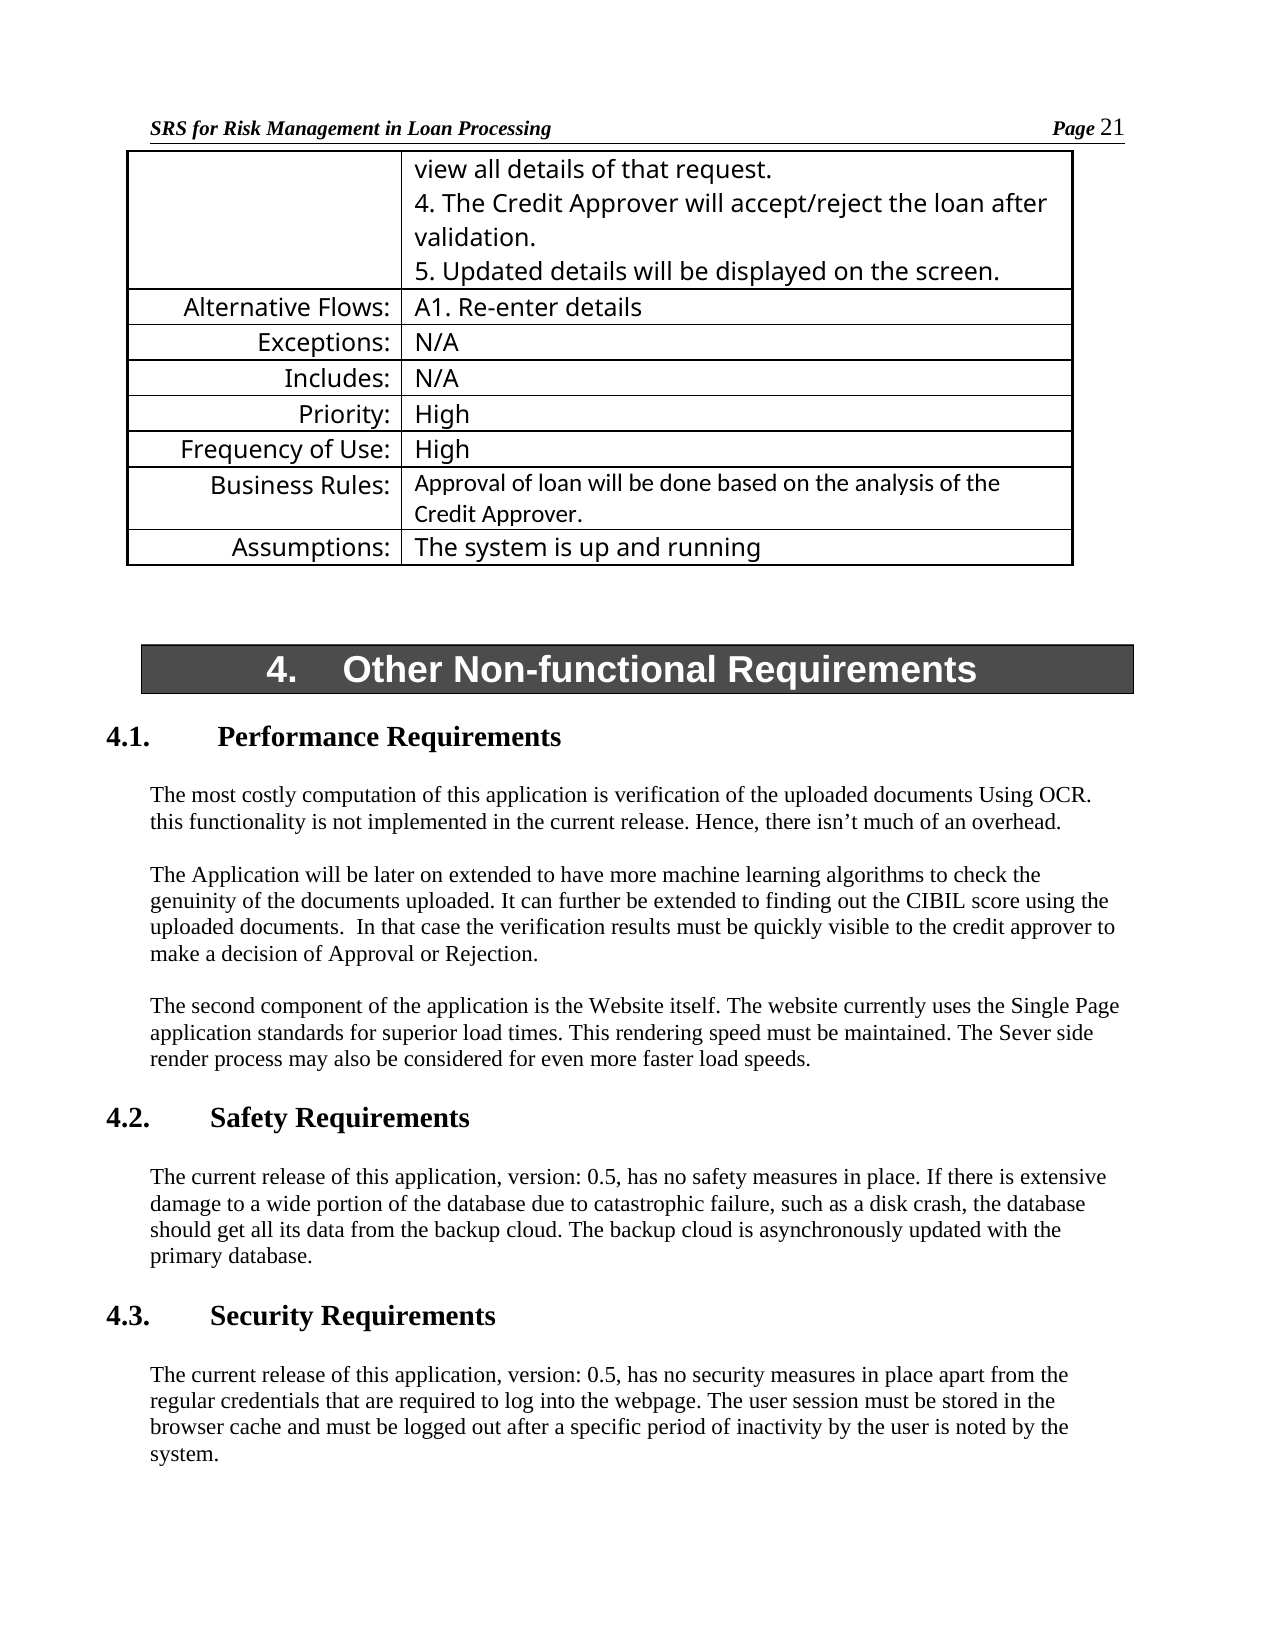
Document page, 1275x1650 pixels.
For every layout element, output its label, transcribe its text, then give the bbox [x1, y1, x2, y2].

subtitle Other Non-functional Requirements [142, 646, 1133, 693]
table_cell High [402, 432, 1071, 466]
table_cell Alternative Flows: [129, 290, 401, 323]
table_cell Approval of loan will be done based on the analysis of the Credit Approver. [402, 468, 1071, 528]
table_cell N/A [402, 361, 1071, 395]
subtitle Security Requirements [150, 1298, 1125, 1331]
text The Application will be later on extended to have more machine learning algorithms to check the genuinity of the documents uploaded. It can further be extended to finding out the CIBIL score using the uploaded documents. In that case the verification results must be quickly visible to the credit approver to make a decision of Approval or Rejection. [150, 861, 1125, 966]
table_cell Business Rules: [129, 468, 401, 528]
table_cell Frequency of Use: [129, 432, 401, 466]
table_cell Assumptions: [129, 530, 401, 564]
table_cell Priority: [129, 396, 401, 430]
subtitle Performance Requirements [150, 719, 1125, 752]
text The current release of this application, version: 0.5, has no security measures in place apart from the regular credentials that are required to log into the webpage. The user session must be stored in the browser cache and must be logged out after a specific period of inactivity by the user is noted by the system. [150, 1361, 1125, 1466]
table_cell High [402, 396, 1071, 430]
table_cell Exceptions: [129, 325, 401, 359]
text The most costly computation of this application is verification of the uploaded documents Using OCR. this functionality is not implemented in the current release. Hence, there isn’t much of an overhead. [150, 782, 1125, 834]
text The current release of this application, version: 0.5, has no safety measures in place. If there is extensive damage to a wide portion of the database due to catastrophic failure, such as a disk crash, the database should get all its data from the backup cloud. The backup cloud is asynchronously updated with the primary database. [150, 1163, 1125, 1269]
table_cell The system is up and running [402, 530, 1071, 564]
table_cell Includes: [129, 361, 401, 395]
table_cell N/A [402, 325, 1071, 359]
text The second component of the application is the Website itself. The website currently uses the Single Page application standards for superior load times. This rendering speed must be maintained. The Sever side render process may also be considered for even more faster load speeds. [150, 992, 1125, 1071]
subtitle Safety Requirements [150, 1101, 1125, 1134]
table_cell A1. Re-enter details [402, 290, 1071, 323]
table_cell view all details of that request. 4. The Credit Approver will accept/reject the loan after validation. 5. Updated details will be displayed on the screen. [402, 152, 1071, 288]
table_cell [129, 152, 401, 288]
